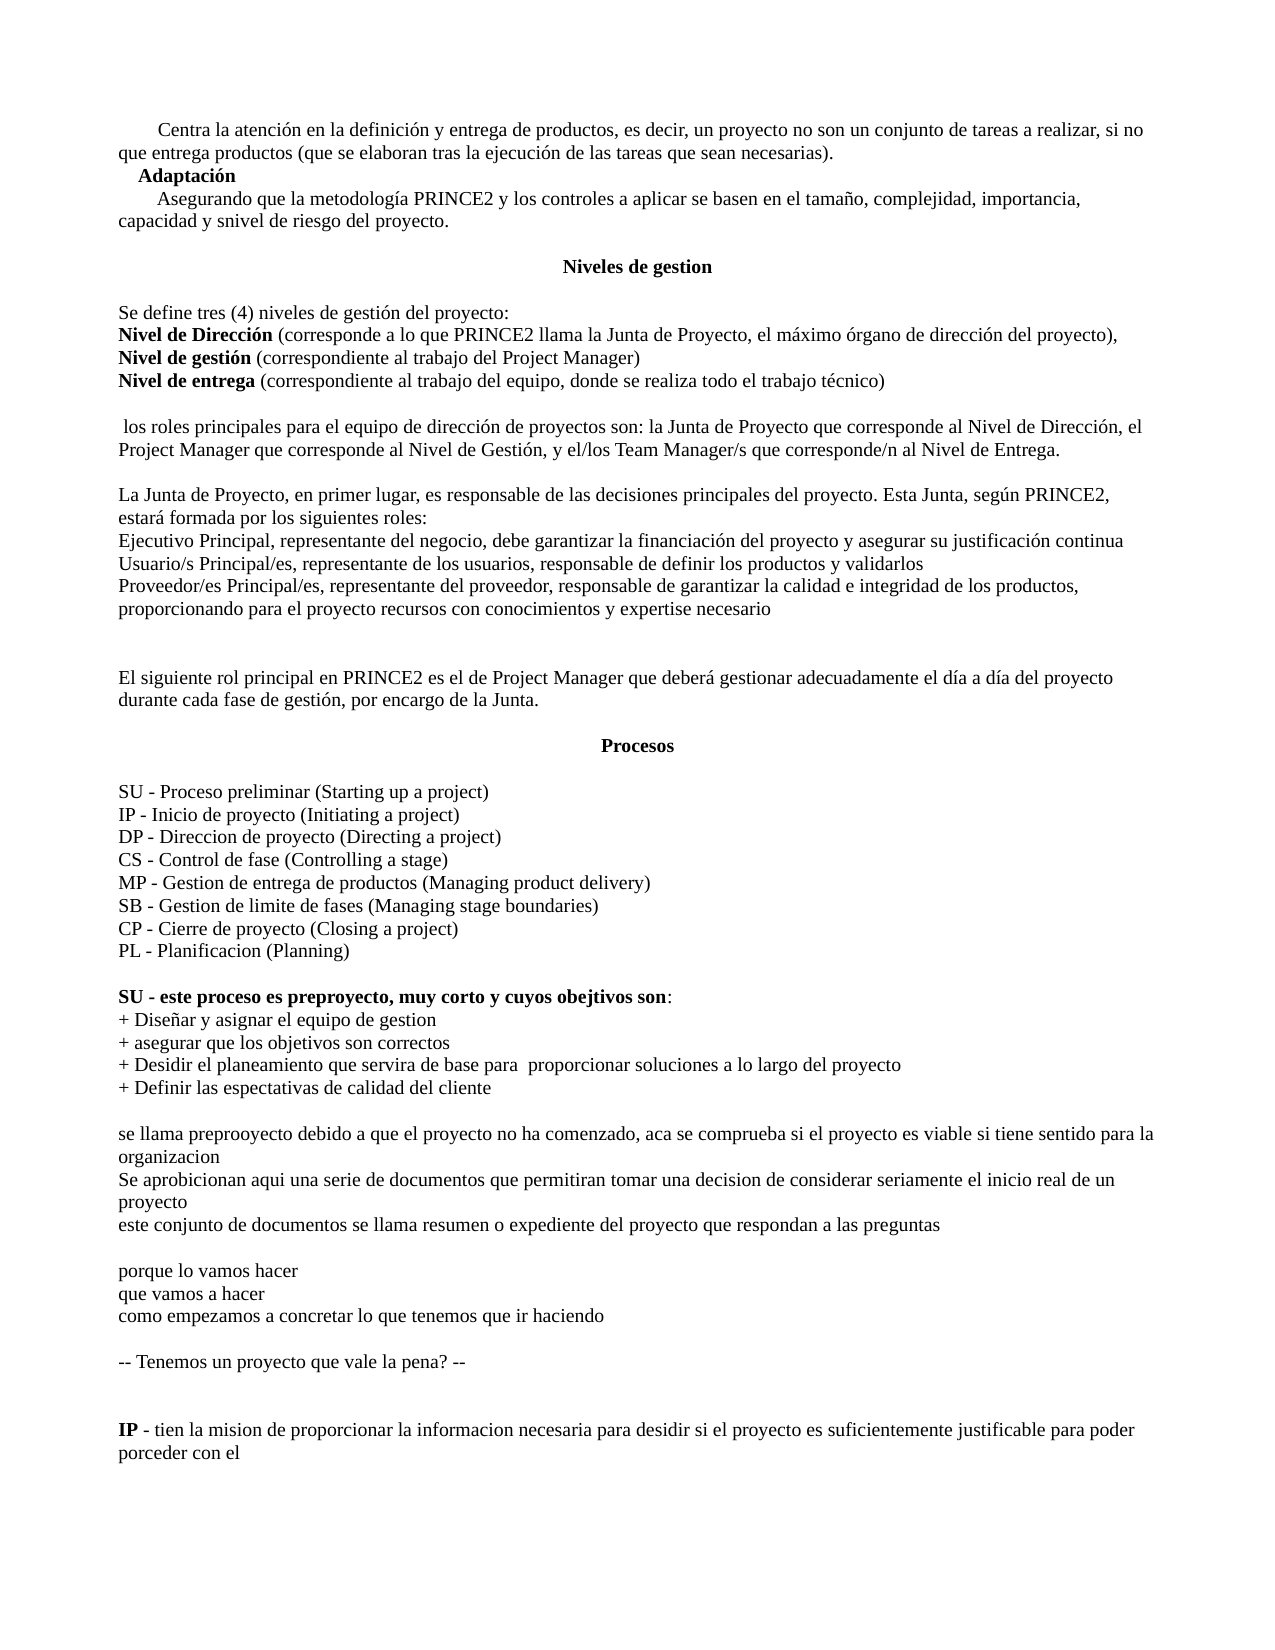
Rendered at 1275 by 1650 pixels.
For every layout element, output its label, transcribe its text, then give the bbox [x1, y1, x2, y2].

text El siguiente rol principal en PRINCE2 es el de Project Manager que deberá gestionar adecuadamente el día a día del proyecto durante cada fase de gestión, por encargo de la Junta. [118, 666, 1157, 711]
text IP - Inicio de proyecto (Initiating a project) [118, 802, 1157, 825]
text que vamos a hacer [118, 1282, 1157, 1304]
text se llama preprooyecto debido a que el proyecto no ha comenzado, aca se comprueba si el proyecto es viable si tiene sentido para la organizacion [118, 1122, 1157, 1167]
text los roles principales para el equipo de dirección de proyectos son: la Junta de Proyecto que corresponde al Nivel de Dirección, el Project Manager que corresponde al Nivel de Gestión, y el/los Team Manager/s que corresponde/n al Nivel de Entrega. [118, 415, 1157, 460]
text Centra la atención en la definición y entrega de productos, es decir, un proyecto no son un conjunto de tareas a realizar, si no que entrega productos (que se elaboran tras la ejecución de las tareas que sean necesarias). [118, 118, 1157, 164]
text este conjunto de documentos se llama resumen o expediente del proyecto que respondan a las preguntas [118, 1213, 1157, 1236]
text Nivel de Dirección (corresponde a lo que PRINCE2 llama la Junta de Proyecto, el máximo órgano de dirección del proyecto), [118, 323, 1157, 346]
text SB - Gestion de limite de fases (Managing stage boundaries) [118, 894, 1157, 917]
text MP - Gestion de entrega de productos (Managing product delivery) [118, 871, 1157, 894]
text + Desidir el planeamiento que servira de base para proporcionar soluciones a lo largo del proyecto [118, 1053, 1157, 1076]
text Procesos [118, 734, 1157, 757]
text + Diseñar y asignar el equipo de gestion [118, 1008, 1157, 1031]
text CS - Control de fase (Controlling a stage) [118, 848, 1157, 871]
text Proveedor/es Principal/es, representante del proveedor, responsable de garantizar la calidad e integridad de los productos, proporcionando para el proyecto recursos con conocimientos y expertise necesario [118, 574, 1157, 620]
text PL - Planificacion (Planning) [118, 939, 1157, 962]
text DP - Direccion de proyecto (Directing a project) [118, 825, 1157, 848]
text porque lo vamos hacer [118, 1259, 1157, 1282]
text Se aprobicionan aqui una serie de documentos que permitiran tomar una decision de considerar seriamente el inicio real de un proyecto [118, 1167, 1157, 1213]
text + asegurar que los objetivos son correctos [118, 1031, 1157, 1053]
text CP - Cierre de proyecto (Closing a project) [118, 917, 1157, 939]
text SU - este proceso es preproyecto, muy corto y cuyos obejtivos son: [118, 985, 1157, 1008]
text SU - Proceso preliminar (Starting up a project) [118, 780, 1157, 802]
text -- Tenemos un proyecto que vale la pena? -- [118, 1350, 1157, 1373]
text como empezamos a concretar lo que tenemos que ir haciendo [118, 1304, 1157, 1327]
text IP - tien la mision de proporcionar la informacion necesaria para desidir si el proyecto es suficientemente justificable para poder porceder con el [118, 1418, 1157, 1464]
text Se define tres (4) niveles de gestión del proyecto: [118, 301, 1157, 323]
text Nivel de gestión (correspondiente al trabajo del Project Manager) [118, 346, 1157, 369]
text La Junta de Proyecto, en primer lugar, es responsable de las decisiones principales del proyecto. Esta Junta, según PRINCE2, estará formada por los siguientes roles: [118, 483, 1157, 529]
text Niveles de gestion [118, 255, 1157, 278]
text + Definir las espectativas de calidad del cliente [118, 1076, 1157, 1099]
text Ejecutivo Principal, representante del negocio, debe garantizar la financiación del proyecto y asegurar su justificación continua [118, 529, 1157, 552]
text Adaptación [118, 164, 1157, 187]
text Usuario/s Principal/es, representante de los usuarios, responsable de definir los productos y validarlos [118, 552, 1157, 574]
text Asegurando que la metodología PRINCE2 y los controles a aplicar se basen en el tamaño, complejidad, importancia, capacidad y snivel de riesgo del proyecto. [118, 187, 1157, 232]
text Nivel de entrega (correspondiente al trabajo del equipo, donde se realiza todo el trabajo técnico) [118, 369, 1157, 392]
